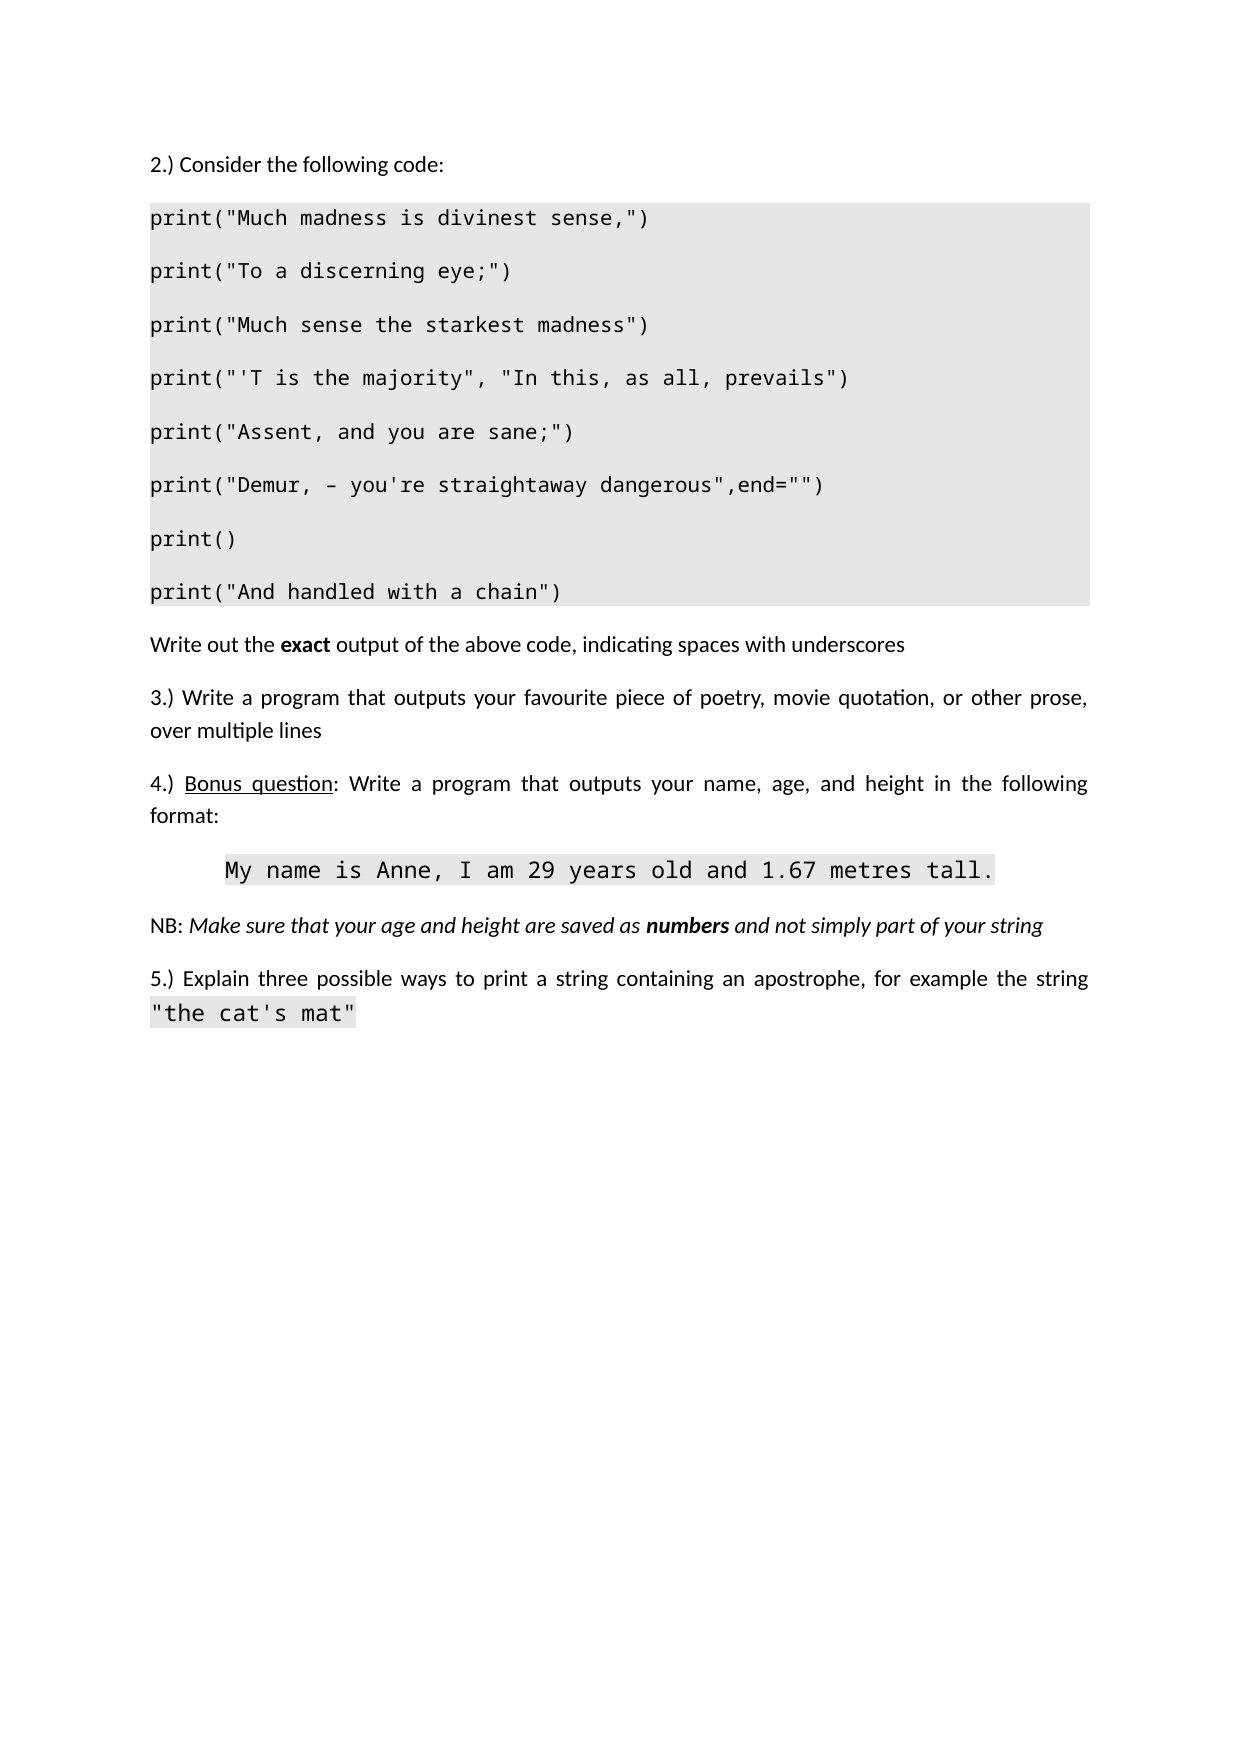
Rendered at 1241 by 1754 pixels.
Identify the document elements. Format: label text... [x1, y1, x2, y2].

text 4.) Bonus question: Write a program that outputs your name, age, and height in the following format: [150, 769, 1090, 829]
text print("Much madness is divinest sense,") [150, 203, 1090, 231]
text print("To a discerning eye;") [150, 256, 1090, 285]
text print("Assent, and you are sane;") [150, 417, 1090, 445]
text NB: Make sure that your age and height are saved as numbers and not simply part of your string [150, 911, 1090, 939]
text 3.) Write a program that outputs your favourite piece of poetry, movie quotation, or other prose, over multiple lines [150, 683, 1090, 744]
text My name is Anne, I am 29 years old and 1.67 metres tall. [150, 854, 1090, 885]
text Write out the exact output of the above code, indicating spaces with underscores [150, 631, 1090, 658]
text print() [150, 524, 1090, 552]
text print("Demur, – you're straightaway dangerous",end="") [150, 470, 1090, 499]
text 2.) Consider the following code: [150, 150, 1090, 178]
text 5.) Explain three possible ways to print a string containing an apostrophe, for example the string "the cat's mat" [150, 964, 1090, 1028]
text print("Much sense the starkest madness") [150, 310, 1090, 338]
text print("'T is the majority", "In this, as all, prevails") [150, 363, 1090, 392]
text print("And handled with a chain") [150, 577, 1090, 606]
